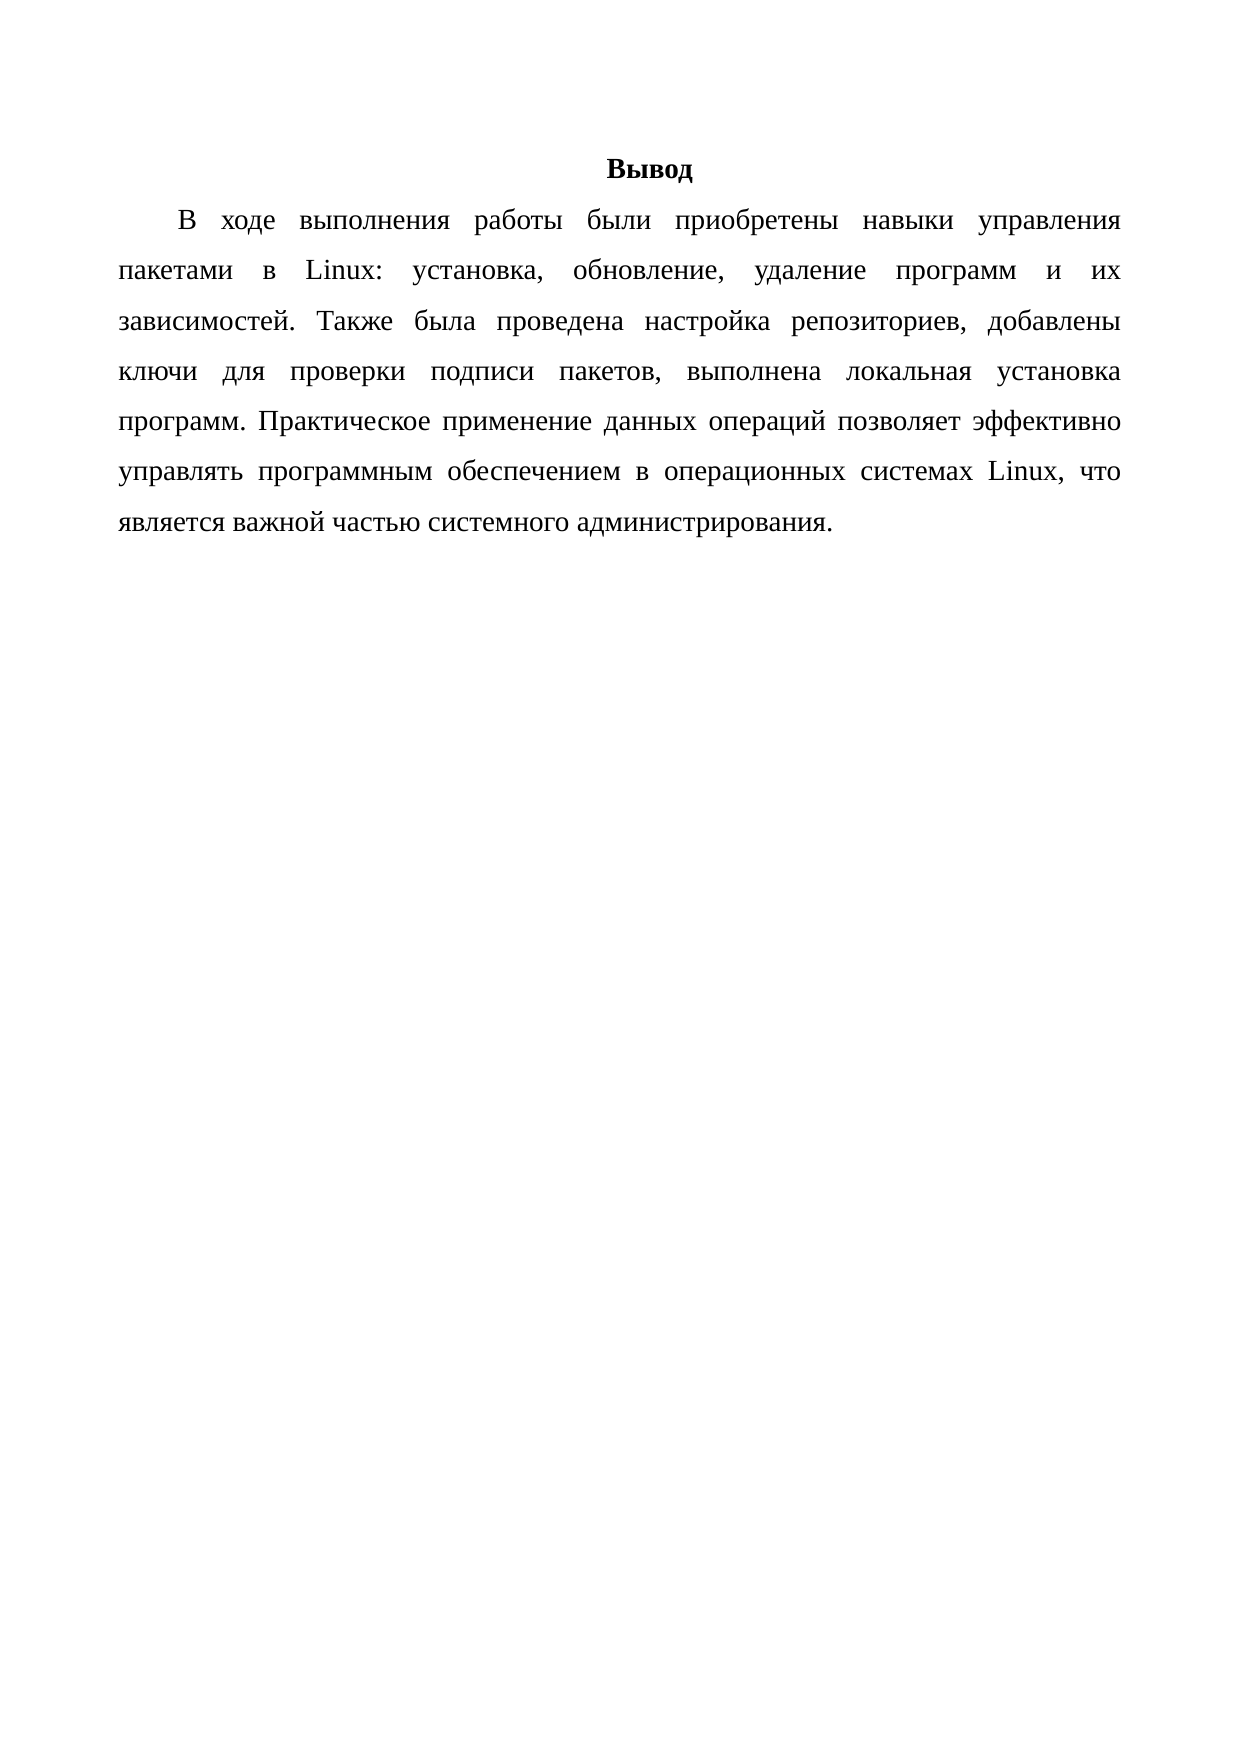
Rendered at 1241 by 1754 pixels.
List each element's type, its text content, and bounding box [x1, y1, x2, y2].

text В ходе выполнения работы были приобретены навыки управления пакетами в Linux: установка, обновление, удаление программ и их зависимостей. Также была проведена настройка репозиториев, добавлены ключи для проверки подписи пакетов, выполнена локальная установка программ. Практическое применение данных операций позволяет эффективно управлять программным обеспечением в операционных системах Linux, что является важной частью системного администрирования. [118, 202, 1122, 537]
text Вывод [118, 152, 1122, 185]
